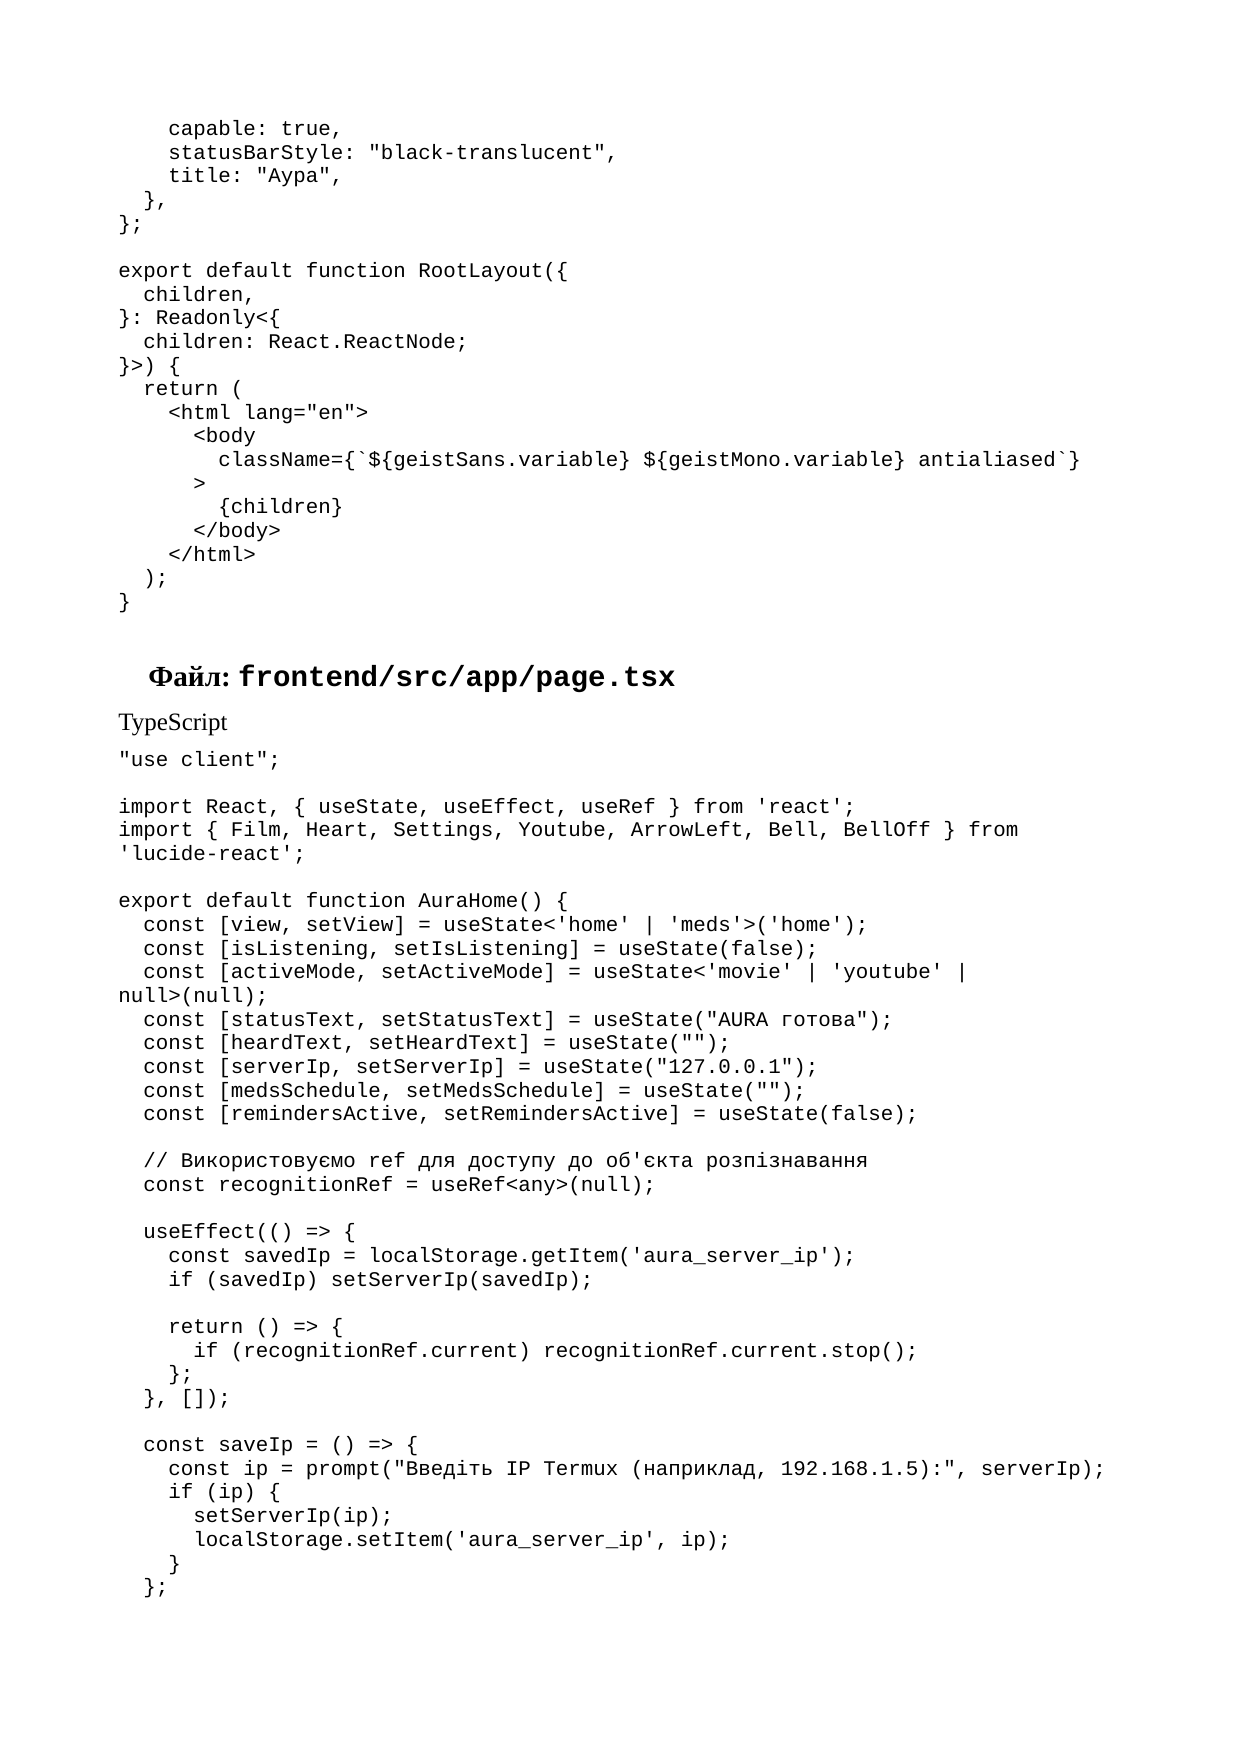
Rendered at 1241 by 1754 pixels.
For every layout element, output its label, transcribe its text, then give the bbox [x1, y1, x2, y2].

text const [remindersActive, setRemindersActive] = useState(false); [118, 1103, 1122, 1127]
text const [serverIp, setServerIp] = useState("127.0.0.1"); [118, 1056, 1122, 1079]
text if (savedIp) setServerIp(savedIp); [118, 1269, 1122, 1292]
text }, [118, 189, 1122, 213]
text return () => { [118, 1316, 1122, 1340]
text </body> [118, 520, 1122, 544]
text }: Readonly<{ [118, 307, 1122, 331]
text className={`${geistSans.variable} ${geistMono.variable} antialiased`} [118, 449, 1122, 473]
text const saveIp = () => { [118, 1434, 1122, 1458]
text } [118, 1552, 1122, 1576]
text import { Film, Heart, Settings, Youtube, ArrowLeft, Bell, BellOff } from 'lucide-react'; [118, 819, 1122, 867]
text }; [118, 1576, 1122, 1600]
text }; [118, 1363, 1122, 1387]
text }>) { [118, 354, 1122, 378]
text export default function AuraHome() { [118, 890, 1122, 914]
text import React, { useState, useEffect, useRef } from 'react'; [118, 796, 1122, 819]
text const ip = prompt("Введіть IP Termux (наприклад, 192.168.1.5):", serverIp); [118, 1458, 1122, 1482]
text ); [118, 567, 1122, 591]
text {children} [118, 496, 1122, 520]
text statusBarStyle: "black-translucent", [118, 142, 1122, 165]
text setServerIp(ip); [118, 1505, 1122, 1529]
text <body [118, 426, 1122, 449]
text <html lang="en"> [118, 402, 1122, 426]
text localStorage.setItem('aura_server_ip', ip); [118, 1529, 1122, 1552]
text title: "Аура", [118, 165, 1122, 189]
text const [medsSchedule, setMedsSchedule] = useState(""); [118, 1079, 1122, 1103]
text export default function RootLayout({ [118, 260, 1122, 284]
text useEffect(() => { [118, 1221, 1122, 1245]
text const [statusText, setStatusText] = useState("AURA готова"); [118, 1009, 1122, 1032]
text capable: true, [118, 118, 1122, 142]
text TypeScript [118, 707, 1122, 736]
text const [view, setView] = useState<'home' | 'meds'>('home'); [118, 914, 1122, 938]
text if (ip) { [118, 1482, 1122, 1505]
subtitle 📂 Файл: frontend/src/app/page.tsx [118, 659, 1122, 695]
text "use client"; [118, 748, 1122, 772]
text const recognitionRef = useRef<any>(null); [118, 1174, 1122, 1198]
text const [isListening, setIsListening] = useState(false); [118, 938, 1122, 961]
text const savedIp = localStorage.getItem('aura_server_ip'); [118, 1245, 1122, 1269]
text const [activeMode, setActiveMode] = useState<'movie' | 'youtube' | null>(null); [118, 961, 1122, 1009]
text > [118, 473, 1122, 496]
text } [118, 591, 1122, 615]
text }; [118, 213, 1122, 236]
text }, []); [118, 1387, 1122, 1411]
text const [heardText, setHeardText] = useState(""); [118, 1032, 1122, 1056]
text // Використовуємо ref для доступу до об'єкта розпізнавання [118, 1151, 1122, 1174]
text return ( [118, 378, 1122, 402]
text if (recognitionRef.current) recognitionRef.current.stop(); [118, 1340, 1122, 1363]
text children: React.ReactNode; [118, 331, 1122, 354]
text </html> [118, 544, 1122, 567]
text children, [118, 284, 1122, 307]
